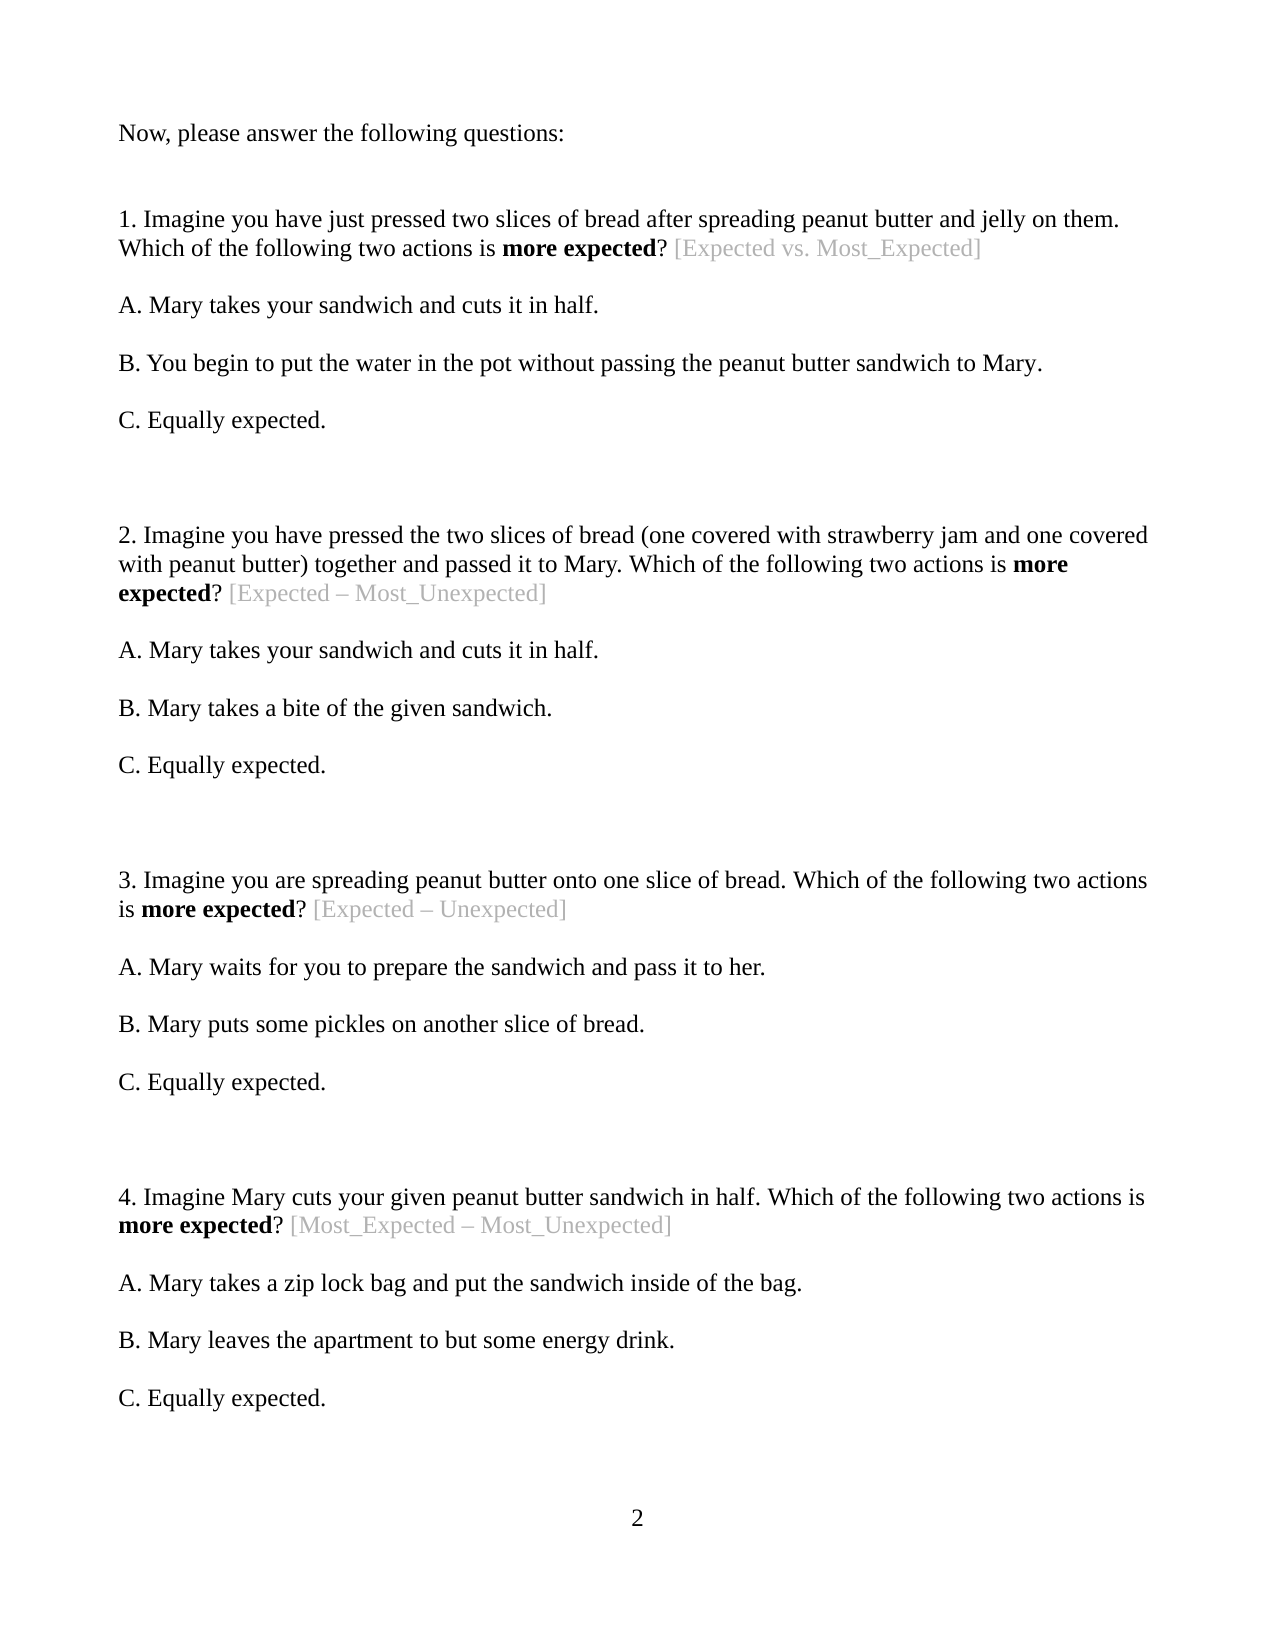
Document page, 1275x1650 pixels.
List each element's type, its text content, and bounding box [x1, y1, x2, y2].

text 2. Imagine you have pressed the two slices of bread (one covered with strawberry jam and one covered with peanut butter) together and passed it to Mary. Which of the following two actions is more expected? [Expected – Most_Unexpected] [118, 521, 1157, 607]
text A. Mary takes a zip lock bag and put the sandwich inside of the bag. [118, 1268, 1157, 1297]
text 4. Imagine Mary cuts your given peanut butter sandwich in half. Which of the following two actions is more expected? [Most_Expected – Most_Unexpected] [118, 1182, 1157, 1239]
text A. Mary takes your sandwich and cuts it in half. [118, 636, 1157, 664]
text C. Equally expected. [118, 751, 1157, 779]
text 3. Imagine you are spreading peanut butter onto one slice of bread. Which of the following two actions is more expected? [Expected – Unexpected] [118, 866, 1157, 923]
text A. Mary takes your sandwich and cuts it in half. [118, 291, 1157, 319]
text B. Mary takes a bite of the given sandwich. [118, 693, 1157, 722]
text C. Equally expected. [118, 406, 1157, 434]
text B. Mary leaves the apartment to but some energy drink. [118, 1326, 1157, 1354]
text C. Equally expected. [118, 1383, 1157, 1412]
text B. You begin to put the water in the pot without passing the peanut butter sandwich to Mary. [118, 348, 1157, 377]
text C. Equally expected. [118, 1067, 1157, 1096]
text Now, please answer the following questions: [118, 118, 1157, 147]
text 1. Imagine you have just pressed two slices of bread after spreading peanut butter and jelly on them. Which of the following two actions is more expected? [Expected vs. Most_Expected] [118, 204, 1157, 262]
text A. Mary waits for you to prepare the sandwich and pass it to her. [118, 952, 1157, 981]
text B. Mary puts some pickles on another slice of bread. [118, 1009, 1157, 1038]
